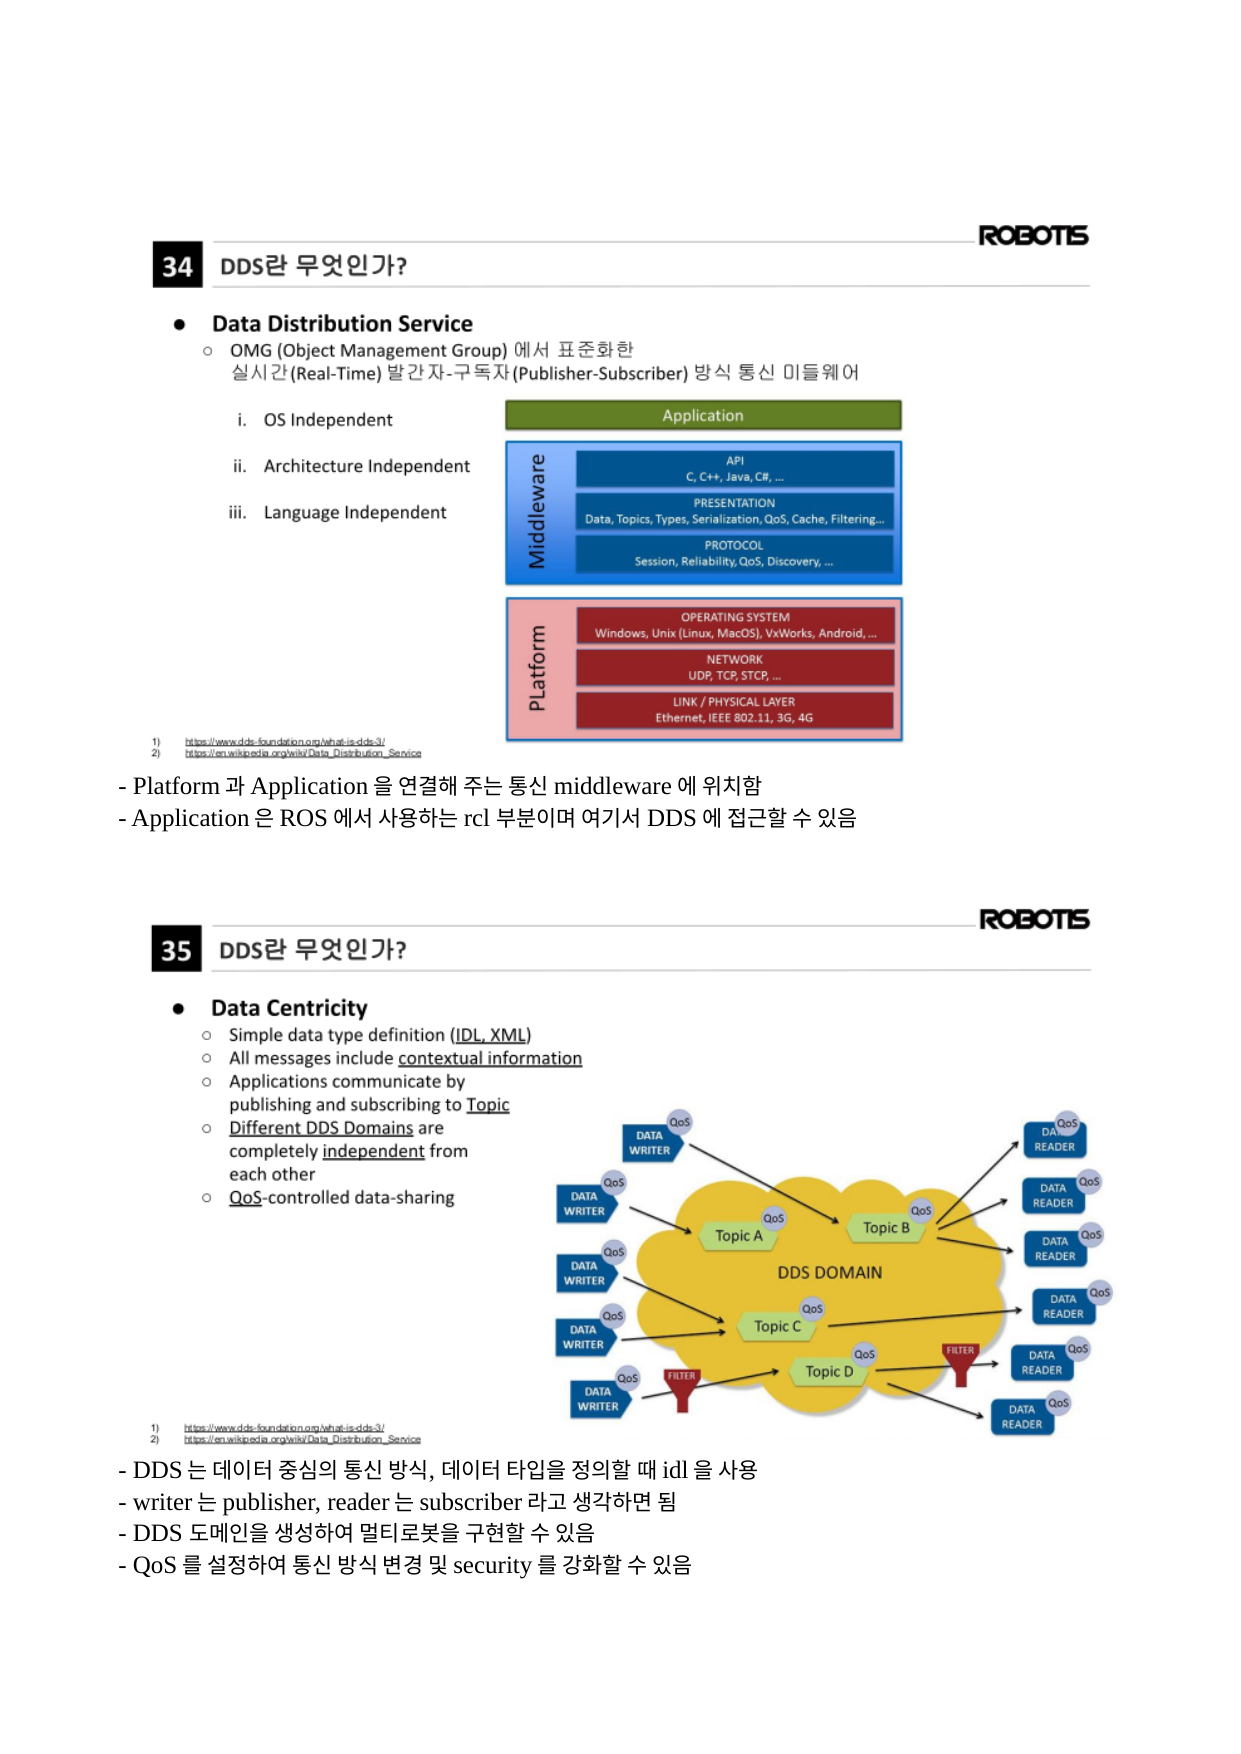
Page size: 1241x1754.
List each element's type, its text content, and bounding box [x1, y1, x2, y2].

text - QoS를 설정하여 통신 방식 변경 및 security를 강화할 수 있음 [118, 1548, 1122, 1580]
text - writer는 publisher, reader는 subscriber라고 생각하면 됨 [118, 1485, 1122, 1516]
text - DDS 도메인을 생성하여 멀티로봇을 구현할 수 있음 [118, 1516, 1122, 1548]
picture [118, 889, 1123, 1454]
text - Platform과 Application을 연결해 주는 통신 middleware에 위치함 [118, 769, 1122, 801]
picture [118, 204, 1123, 769]
text - Application은 ROS에서 사용하는 rcl 부분이며 여기서 DDS에 접근할 수 있음 [118, 801, 1122, 832]
text - DDS는 데이터 중심의 통신 방식, 데이터 타입을 정의할 때 idl을 사용 [118, 1454, 1122, 1485]
